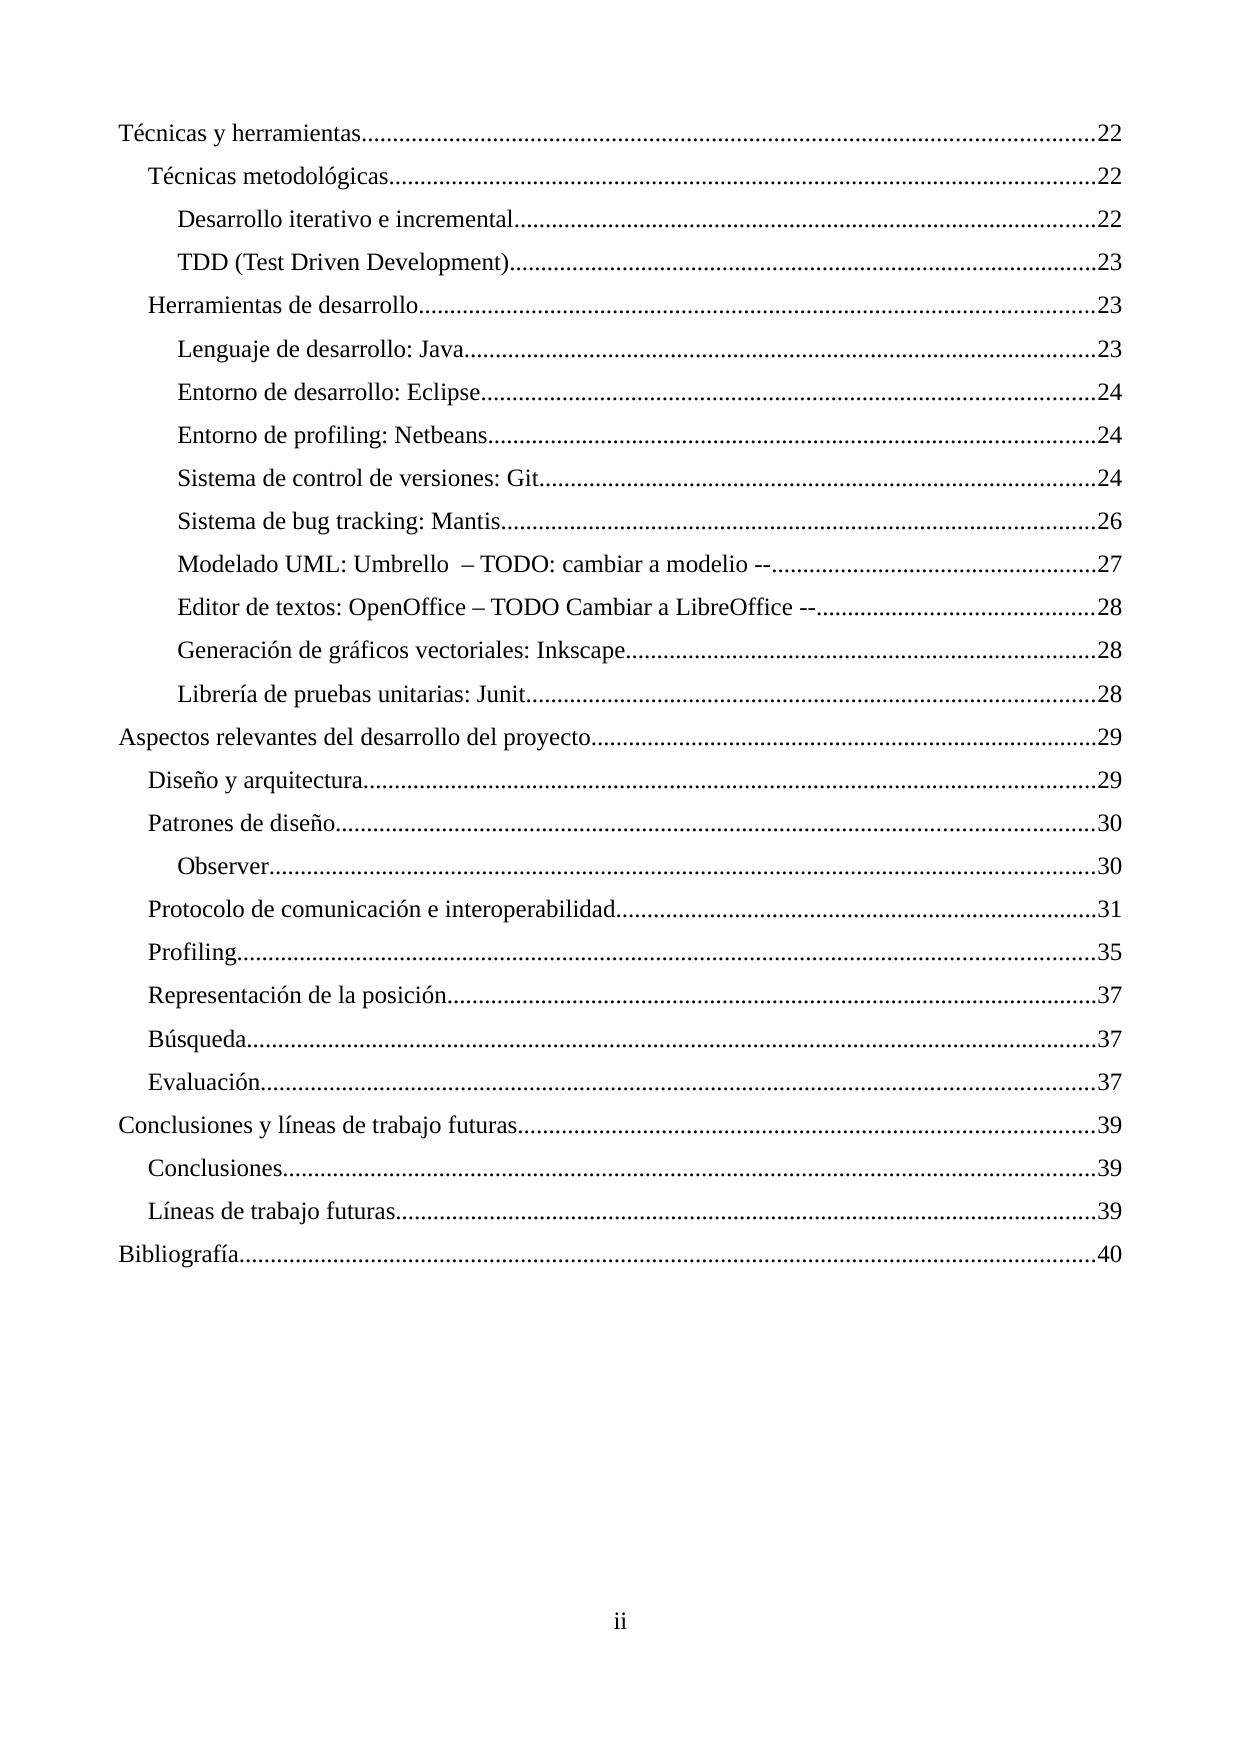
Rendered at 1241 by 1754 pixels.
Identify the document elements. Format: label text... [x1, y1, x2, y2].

text Técnicas y herramientas 22 [118, 118, 1122, 147]
text Líneas de trabajo futuras 39 [148, 1196, 1122, 1225]
text Lenguaje de desarrollo: Java 23 [177, 334, 1122, 362]
text Búsqueda 37 [148, 1024, 1122, 1052]
text Aspectos relevantes del desarrollo del proyecto 29 [118, 722, 1122, 751]
text Entorno de desarrollo: Eclipse 24 [177, 377, 1122, 406]
text Técnicas metodológicas 22 [148, 161, 1122, 190]
text Entorno de profiling: Netbeans 24 [177, 420, 1122, 449]
text Sistema de bug tracking: Mantis 26 [177, 506, 1122, 535]
text Herramientas de desarrollo 23 [148, 291, 1122, 319]
text Librería de pruebas unitarias: Junit 28 [177, 679, 1122, 707]
text Editor de textos: OpenOffice – TODO Cambiar a LibreOffice -- 28 [177, 592, 1122, 621]
text Sistema de control de versiones: Git 24 [177, 463, 1122, 492]
text Patrones de diseño 30 [148, 808, 1122, 837]
text Representación de la posición 37 [148, 981, 1122, 1009]
text Conclusiones 39 [148, 1153, 1122, 1182]
text Protocolo de comunicación e interoperabilidad 31 [148, 894, 1122, 923]
text Profiling 35 [148, 937, 1122, 966]
text Conclusiones y líneas de trabajo futuras 39 [118, 1110, 1122, 1139]
text Modelado UML: Umbrello – TODO: cambiar a modelio -- 27 [177, 549, 1122, 578]
text Desarrollo iterativo e incremental 22 [177, 204, 1122, 233]
text TDD (Test Driven Development) 23 [177, 247, 1122, 276]
text Generación de gráficos vectoriales: Inkscape 28 [177, 636, 1122, 664]
text Bibliografía 40 [118, 1239, 1122, 1268]
text Observer 30 [177, 851, 1122, 880]
text Evaluación 37 [148, 1067, 1122, 1096]
text Diseño y arquitectura 29 [148, 765, 1122, 794]
